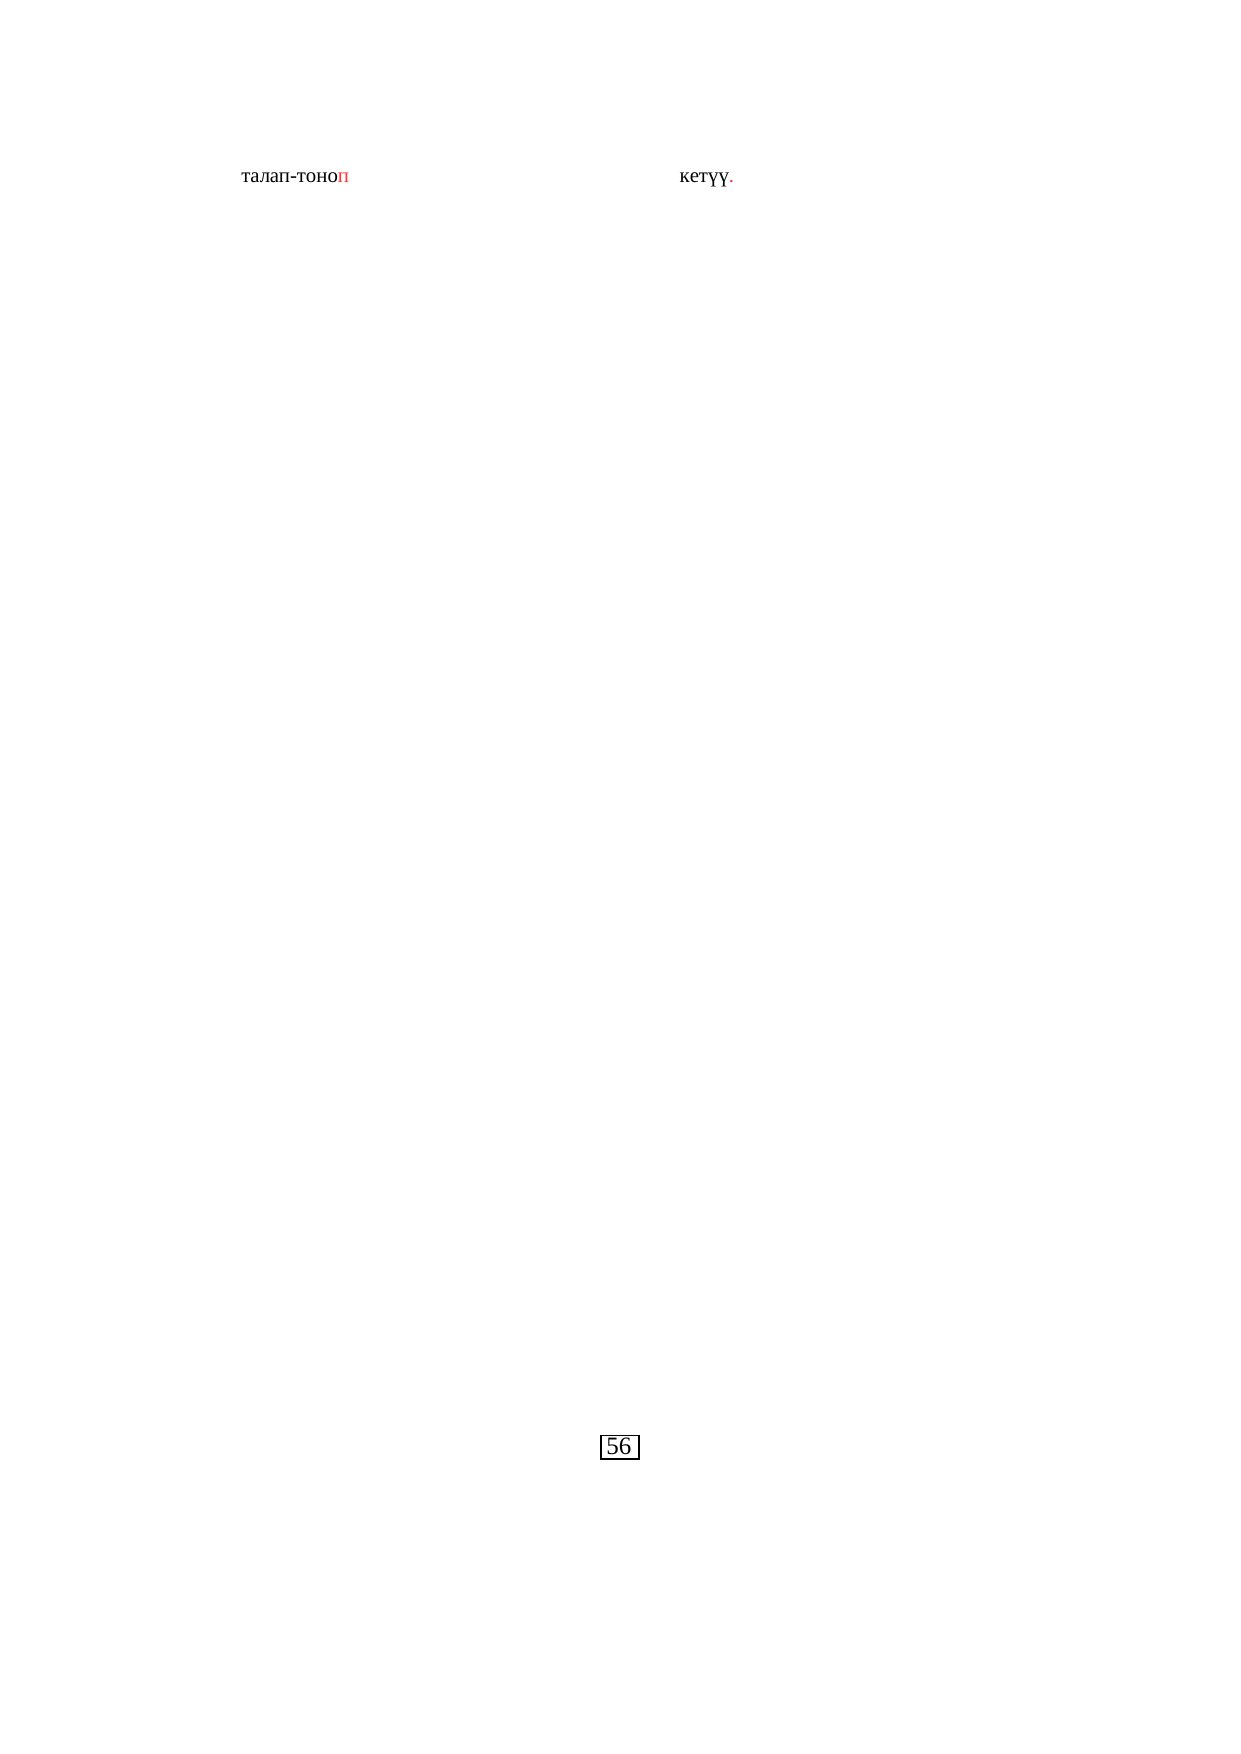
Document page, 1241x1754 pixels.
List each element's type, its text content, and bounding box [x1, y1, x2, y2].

text кетүү. [679, 164, 848, 188]
text талап-тоноп [241, 164, 392, 188]
